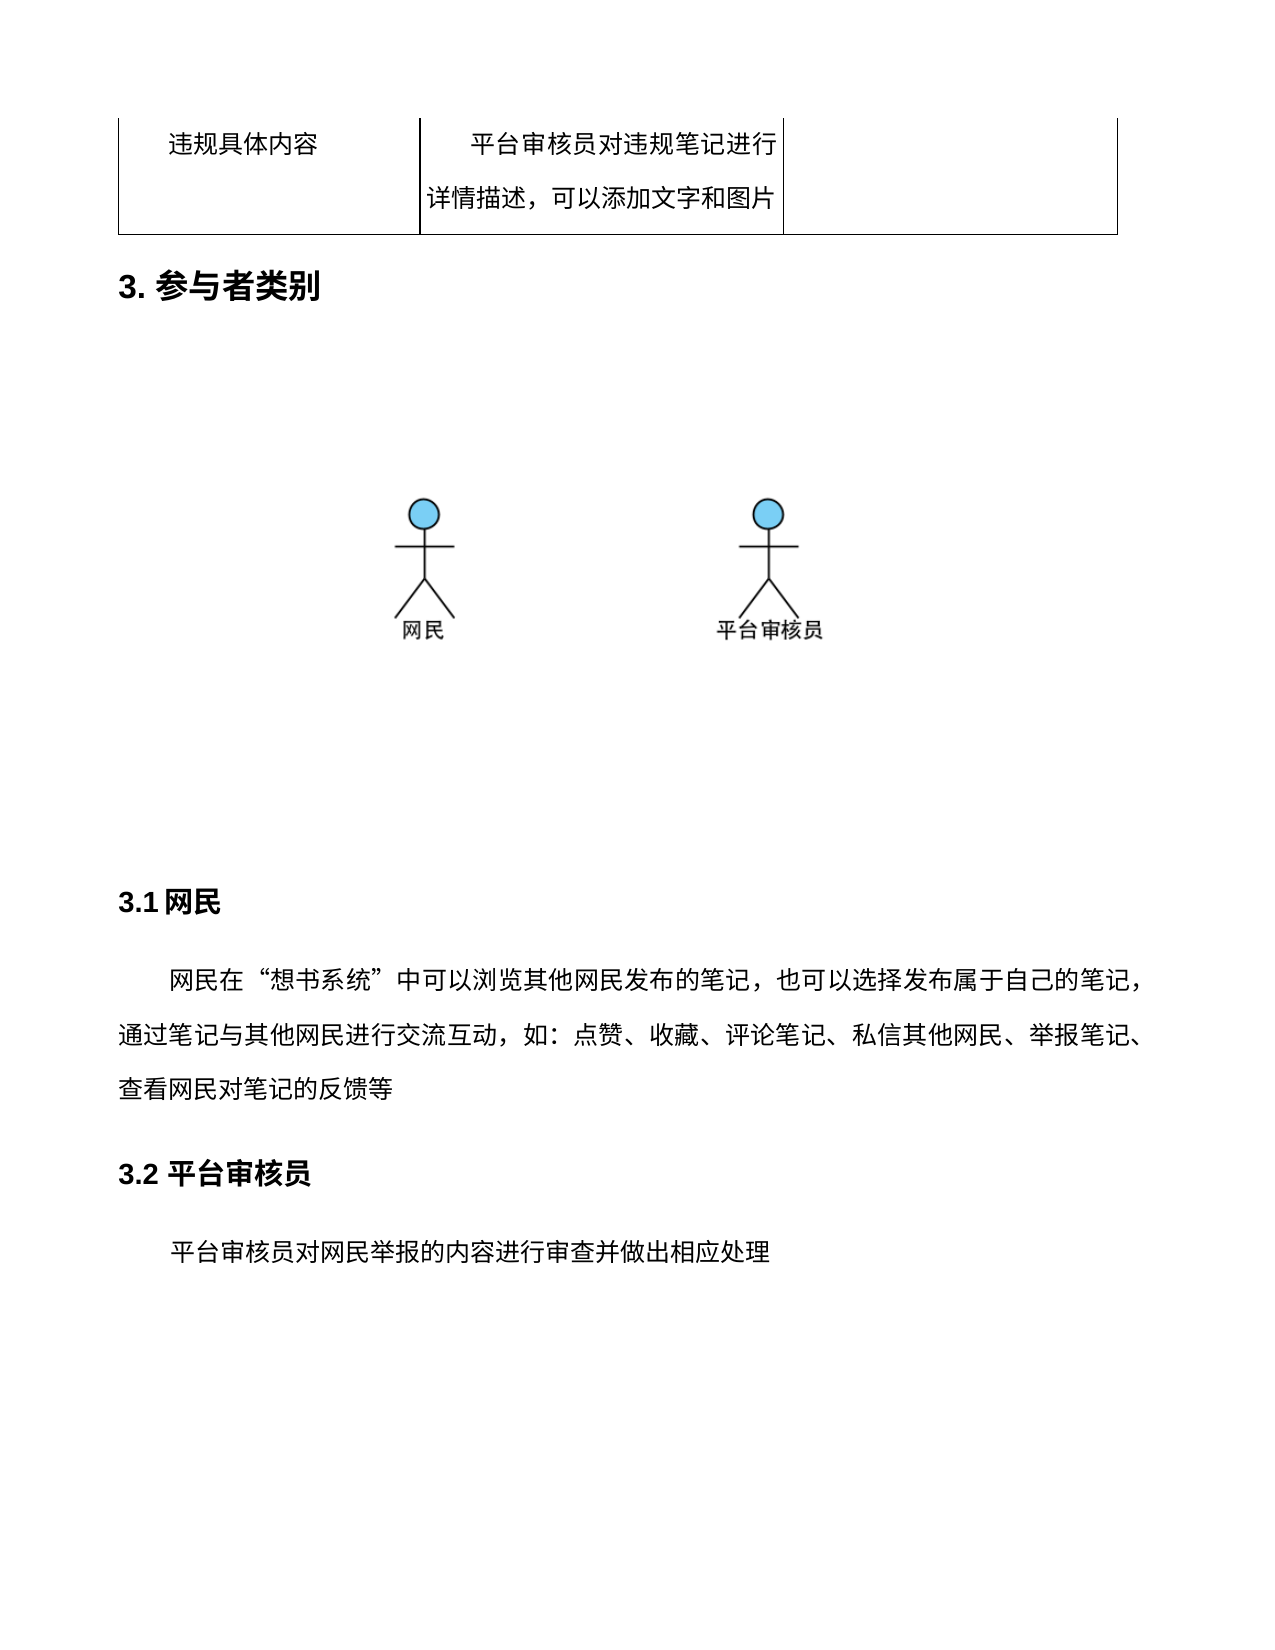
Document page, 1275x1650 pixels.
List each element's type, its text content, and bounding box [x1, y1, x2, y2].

subtitle 3.2 平台审核员 [118, 1151, 1157, 1193]
table_cell 违规具体内容 [119, 118, 419, 234]
text 平台审核员对网民举报的内容进行审查并做出相应处理 [118, 1233, 1157, 1269]
subtitle 3.1网民 [118, 879, 1157, 921]
table_cell 平台审核员对违规笔记进行详情描述，可以添加文字和图片 [421, 118, 783, 234]
picture [334, 360, 941, 785]
subtitle 3. 参与者类别 [118, 260, 1157, 308]
text 网民在“想书系统”中可以浏览其他网民发布的笔记，也可以选择发布属于自己的笔记，通过笔记与其他网民进行交流互动，如：点赞、收藏、评论笔记、私信其他网民、举报笔记、查看网民对笔记的反馈等 [118, 961, 1157, 1106]
table_cell [784, 118, 1117, 234]
